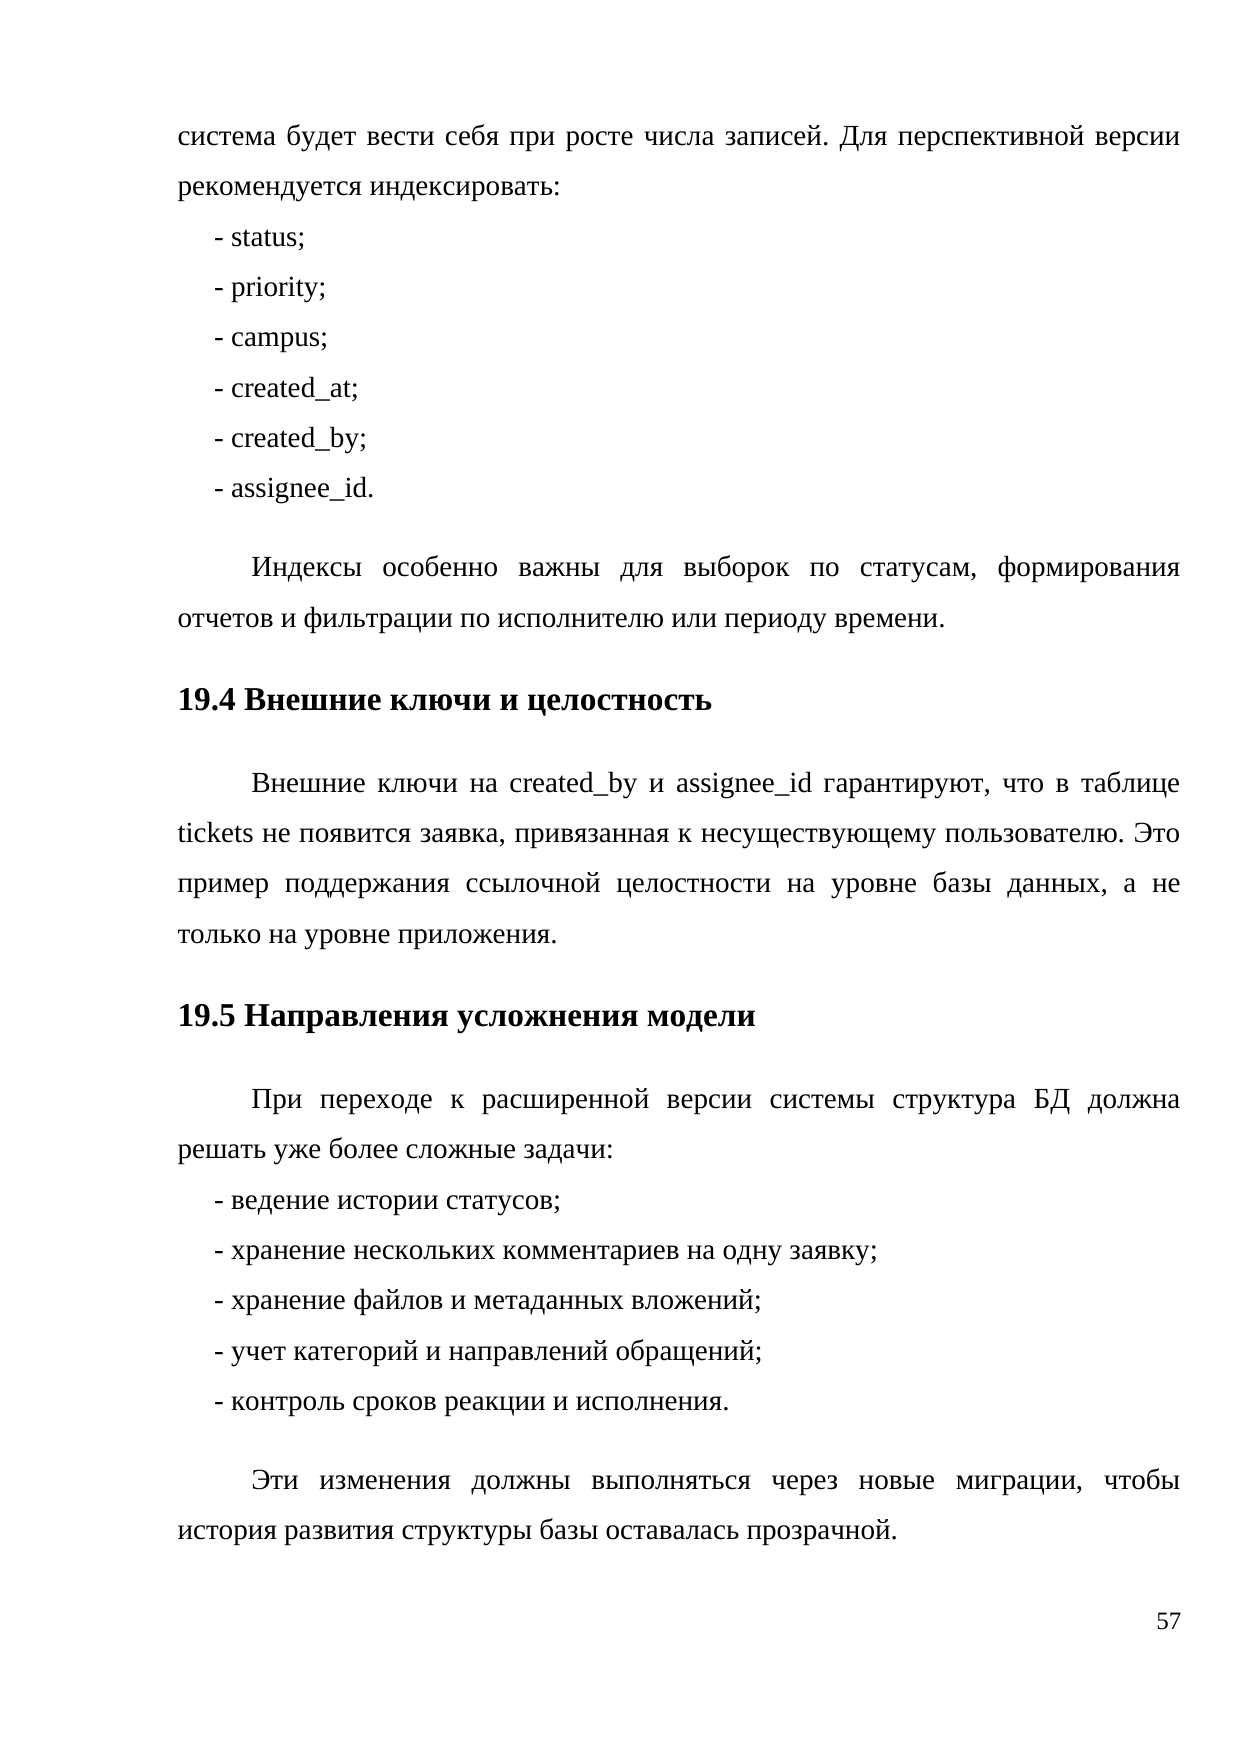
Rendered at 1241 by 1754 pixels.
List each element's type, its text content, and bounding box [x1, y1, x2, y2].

text - status; [214, 219, 1181, 252]
text При переходе к расширенной версии системы структура БД должна решать уже более сложные задачи: [177, 1081, 1181, 1165]
text - хранение нескольких комментариев на одну заявку; [214, 1232, 1181, 1266]
text - created_by; [214, 420, 1181, 453]
text - учет категорий и направлений обращений; [214, 1333, 1181, 1366]
subtitle 19.5 Направления усложнения модели [177, 995, 1181, 1033]
text Эти изменения должны выполняться через новые миграции, чтобы история развития структуры базы оставалась прозрачной. [177, 1462, 1181, 1546]
text - хранение файлов и метаданных вложений; [214, 1282, 1181, 1316]
text - priority; [214, 269, 1181, 303]
text система будет вести себя при росте числа записей. Для перспективной версии рекомендуется индексировать: [177, 118, 1181, 202]
text - ведение истории статусов; [214, 1182, 1181, 1215]
subtitle 19.4 Внешние ключи и целостность [177, 679, 1181, 717]
text Внешние ключи на created_by и assignee_id гарантируют, что в таблице tickets не появится заявка, привязанная к несуществующему пользователю. Это пример поддержания ссылочной целостности на уровне базы данных, а не только на уровне приложения. [177, 765, 1181, 949]
text - created_at; [214, 370, 1181, 403]
text Индексы особенно важны для выборок по статусам, формирования отчетов и фильтрации по исполнителю или периоду времени. [177, 549, 1181, 633]
text - campus; [214, 319, 1181, 353]
text - контроль сроков реакции и исполнения. [214, 1383, 1181, 1417]
text - assignee_id. [214, 470, 1181, 504]
